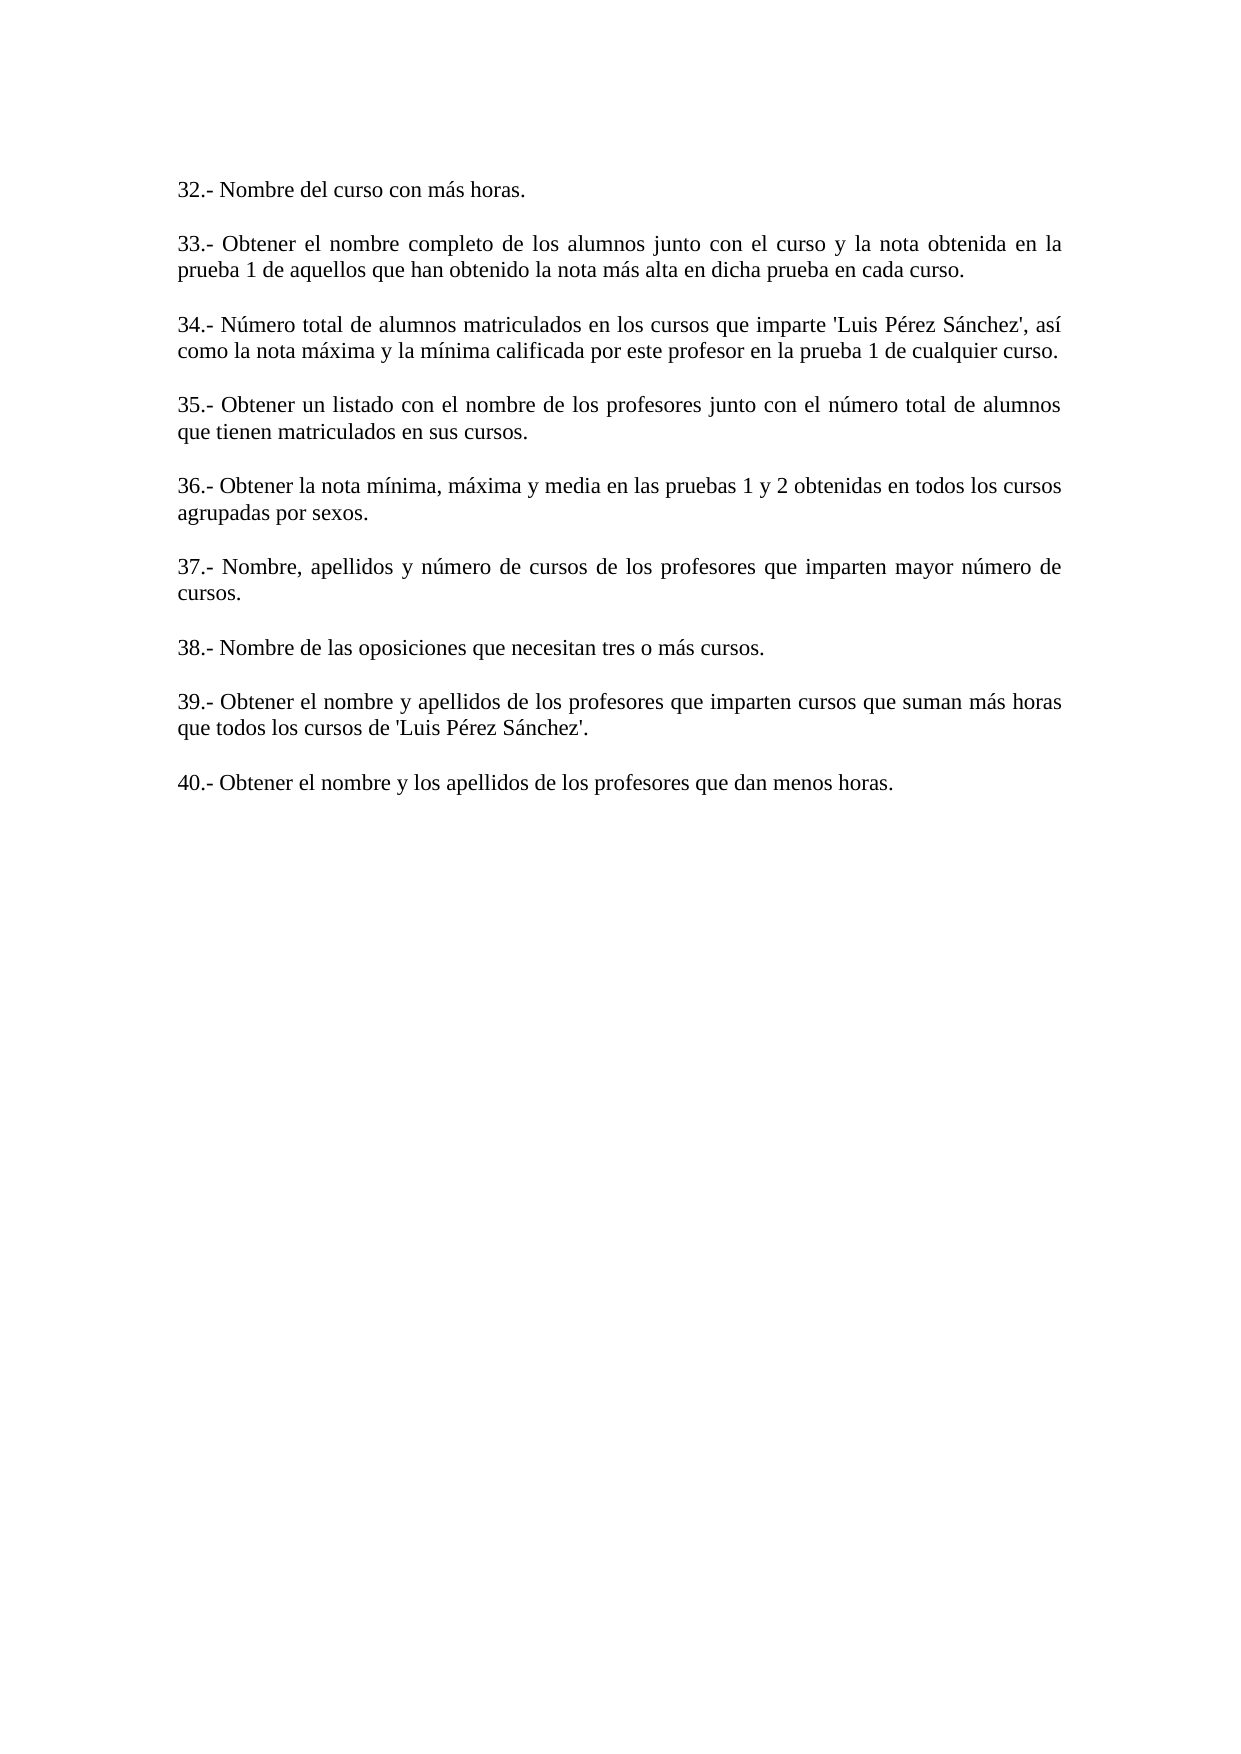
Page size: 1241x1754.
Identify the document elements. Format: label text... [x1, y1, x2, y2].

text 35.- Obtener un listado con el nombre de los profesores junto con el número total de alumnos que tienen matriculados en sus cursos. [177, 391, 1063, 444]
text 34.- Número total de alumnos matriculados en los cursos que imparte 'Luis Pérez Sánchez', así como la nota máxima y la mínima calificada por este profesor en la prueba 1 de cualquier curso. [177, 311, 1063, 363]
text 39.- Obtener el nombre y apellidos de los profesores que imparten cursos que suman más horas que todos los cursos de 'Luis Pérez Sánchez'. [177, 688, 1063, 741]
text 40.- Obtener el nombre y los apellidos de los profesores que dan menos horas. [177, 769, 1063, 795]
text 38.- Nombre de las oposiciones que necesitan tres o más cursos. [177, 634, 1063, 660]
text 37.- Nombre, apellidos y número de cursos de los profesores que imparten mayor número de cursos. [177, 553, 1063, 606]
text 33.- Obtener el nombre completo de los alumnos junto con el curso y la nota obtenida en la prueba 1 de aquellos que han obtenido la nota más alta en dicha prueba en cada curso. [177, 230, 1063, 283]
text 32.- Nombre del curso con más horas. [177, 176, 1063, 202]
text 36.- Obtener la nota mínima, máxima y media en las pruebas 1 y 2 obtenidas en todos los cursos agrupadas por sexos. [177, 472, 1063, 525]
